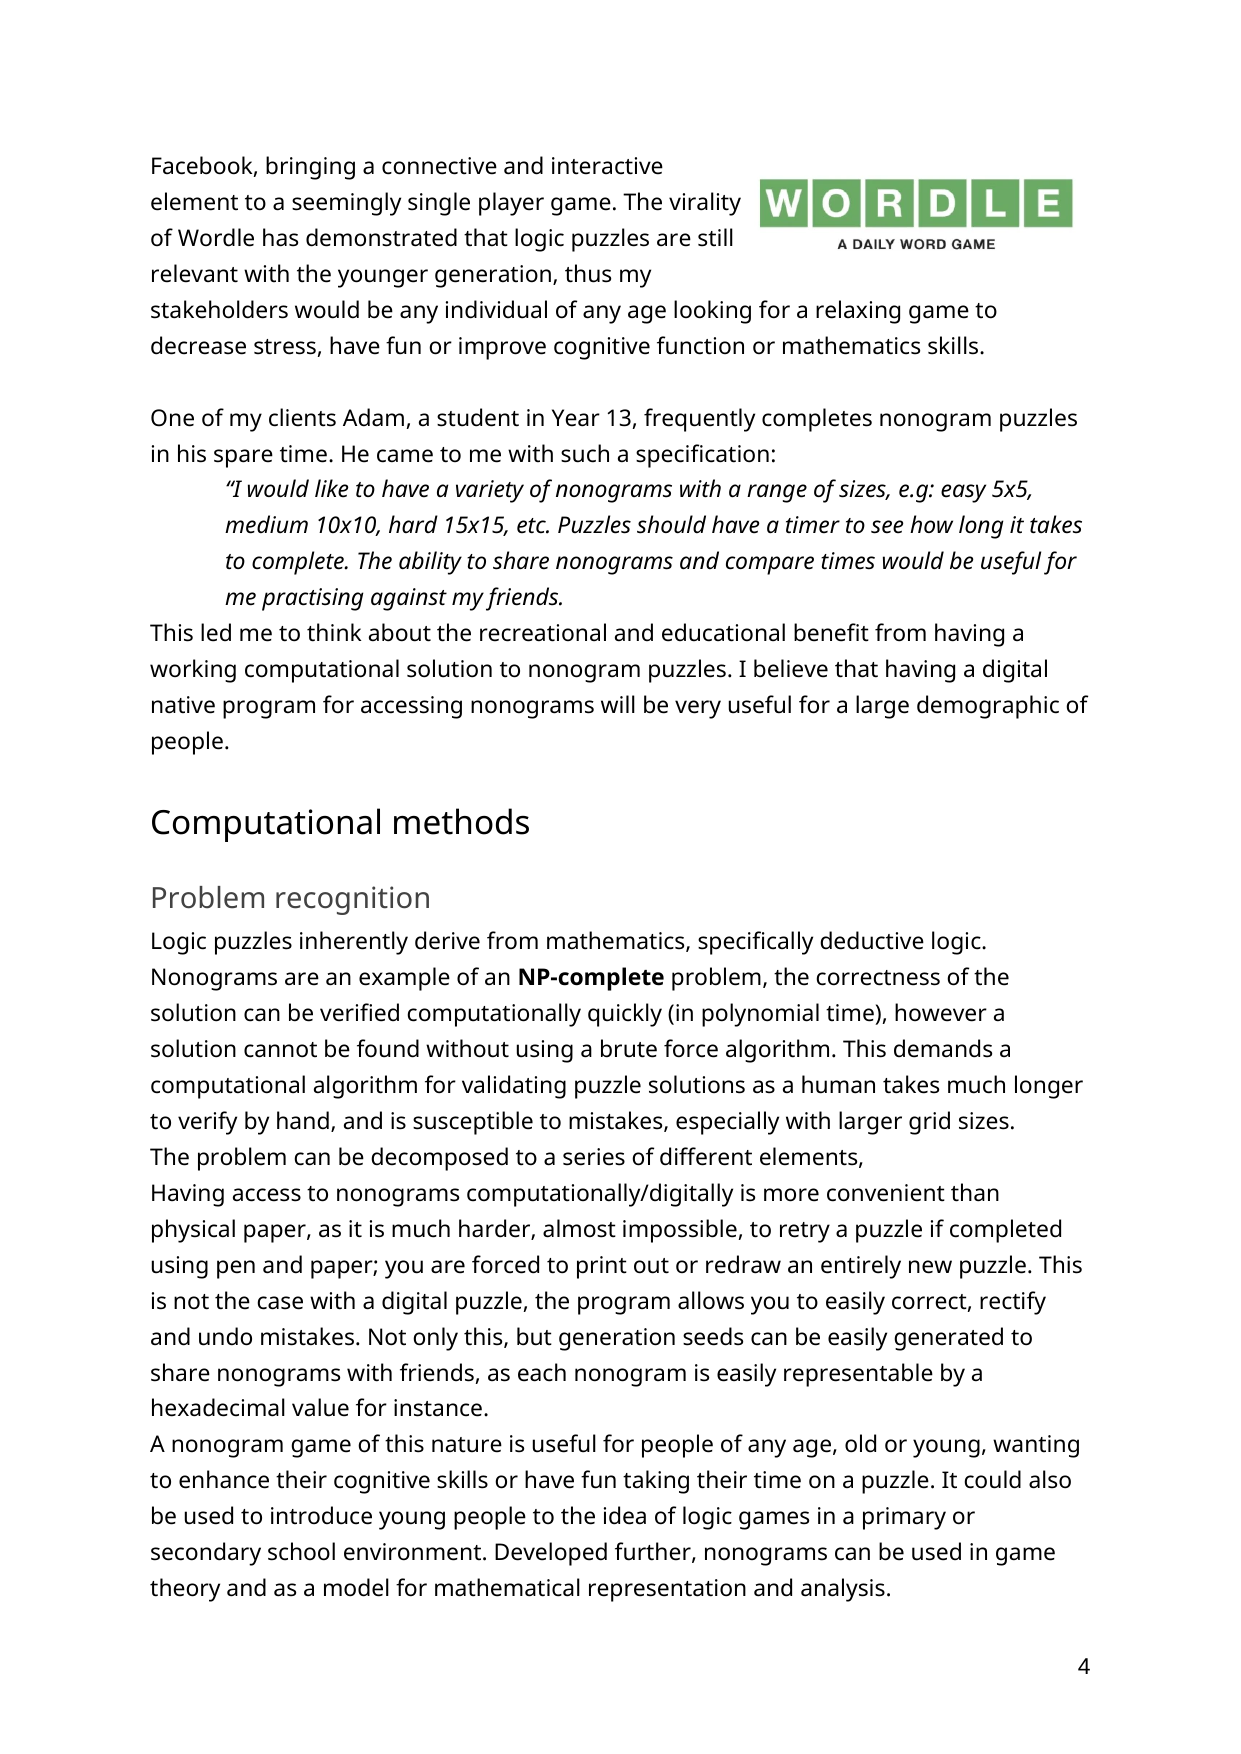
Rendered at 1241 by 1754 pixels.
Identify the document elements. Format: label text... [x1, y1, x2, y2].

subtitle Computational methods [150, 798, 1090, 844]
subtitle Problem recognition [150, 877, 1090, 917]
text Logic puzzles inherently derive from mathematics, specifically deductive logic. Nonograms are an example of an NP-complete problem, the correctness of the solution can be verified computationally quickly (in polynomial time), however a solution cannot be found without using a brute force algorithm. This demands a computational algorithm for validating puzzle solutions as a human takes much longer to verify by hand, and is susceptible to mistakes, especially with larger grid sizes. [150, 925, 1090, 1136]
text This led me to think about the recreational and educational benefit from having a working computational solution to nonogram puzzles. I believe that having a digital native program for accessing nonograms will be very useful for a large demographic of people. [150, 617, 1090, 756]
text Having access to nonograms computationally/digitally is more convenient than physical paper, as it is much harder, almost impossible, to retry a puzzle if completed using pen and paper; you are forced to print out or redraw an entirely new puzzle. This is not the case with a digital puzzle, the program allows you to easily correct, rectify and undo mistakes. Not only this, but generation seeds can be easily generated to share nonograms with friends, as each nonogram is easily representable by a hexadecimal value for instance. [150, 1177, 1090, 1424]
text A nonogram game of this nature is useful for people of any age, old or young, wanting to enhance their cognitive skills or have fun taking their time on a puzzle. It could also be used to introduce young people to the idea of logic games in a primary or secondary school environment. Developed further, nonograms can be used in game theory and as a model for mathematical representation and analysis. [150, 1428, 1090, 1603]
text “I would like to have a variety of nonograms with a range of sizes, e.g: easy 5x5, medium 10x10, hard 15x15, etc. Puzzles should have a timer to see how long it takes to complete. The ability to share nonograms and compare times would be useful for me practising against my friends. [225, 473, 1090, 612]
text Facebook, bringing a connective and interactive element to a seemingly single player game. The virality of Wordle has demonstrated that logic puzzles are still relevant with the younger generation, thus my stakeholders would be any individual of any age looking for a relaxing game to decrease stress, have fun or improve cognitive function or mathematics skills. [150, 150, 1090, 361]
text One of my clients Adam, a student in Year 13, frequently completes nonogram puzzles in his spare time. He came to me with such a specification: [150, 402, 1090, 469]
text The problem can be decomposed to a series of different elements, [150, 1141, 1090, 1172]
picture [754, 175, 1076, 258]
